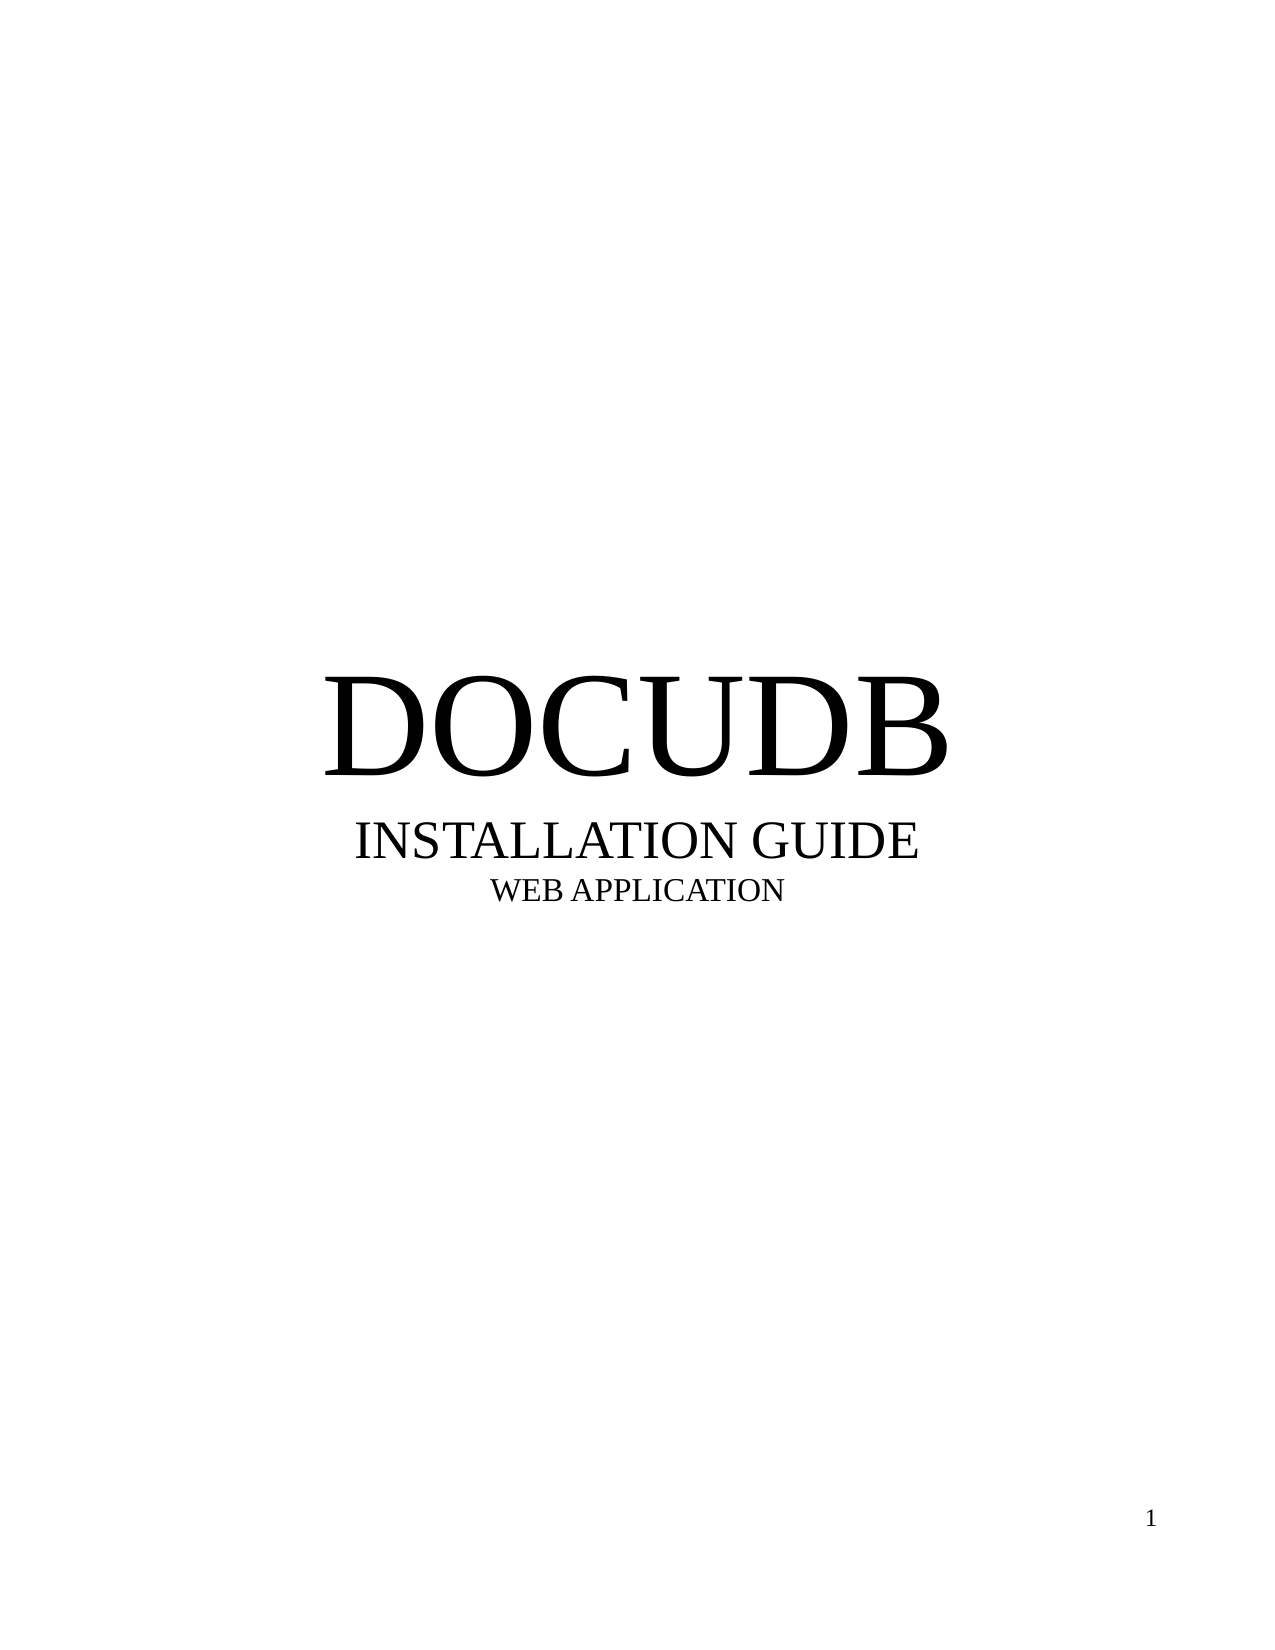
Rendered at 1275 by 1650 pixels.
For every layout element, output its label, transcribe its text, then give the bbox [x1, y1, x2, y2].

text INSTALLATION GUIDE [118, 808, 1157, 870]
text DOCUDB [118, 636, 1157, 808]
text WEB APPLICATION [118, 870, 1157, 909]
